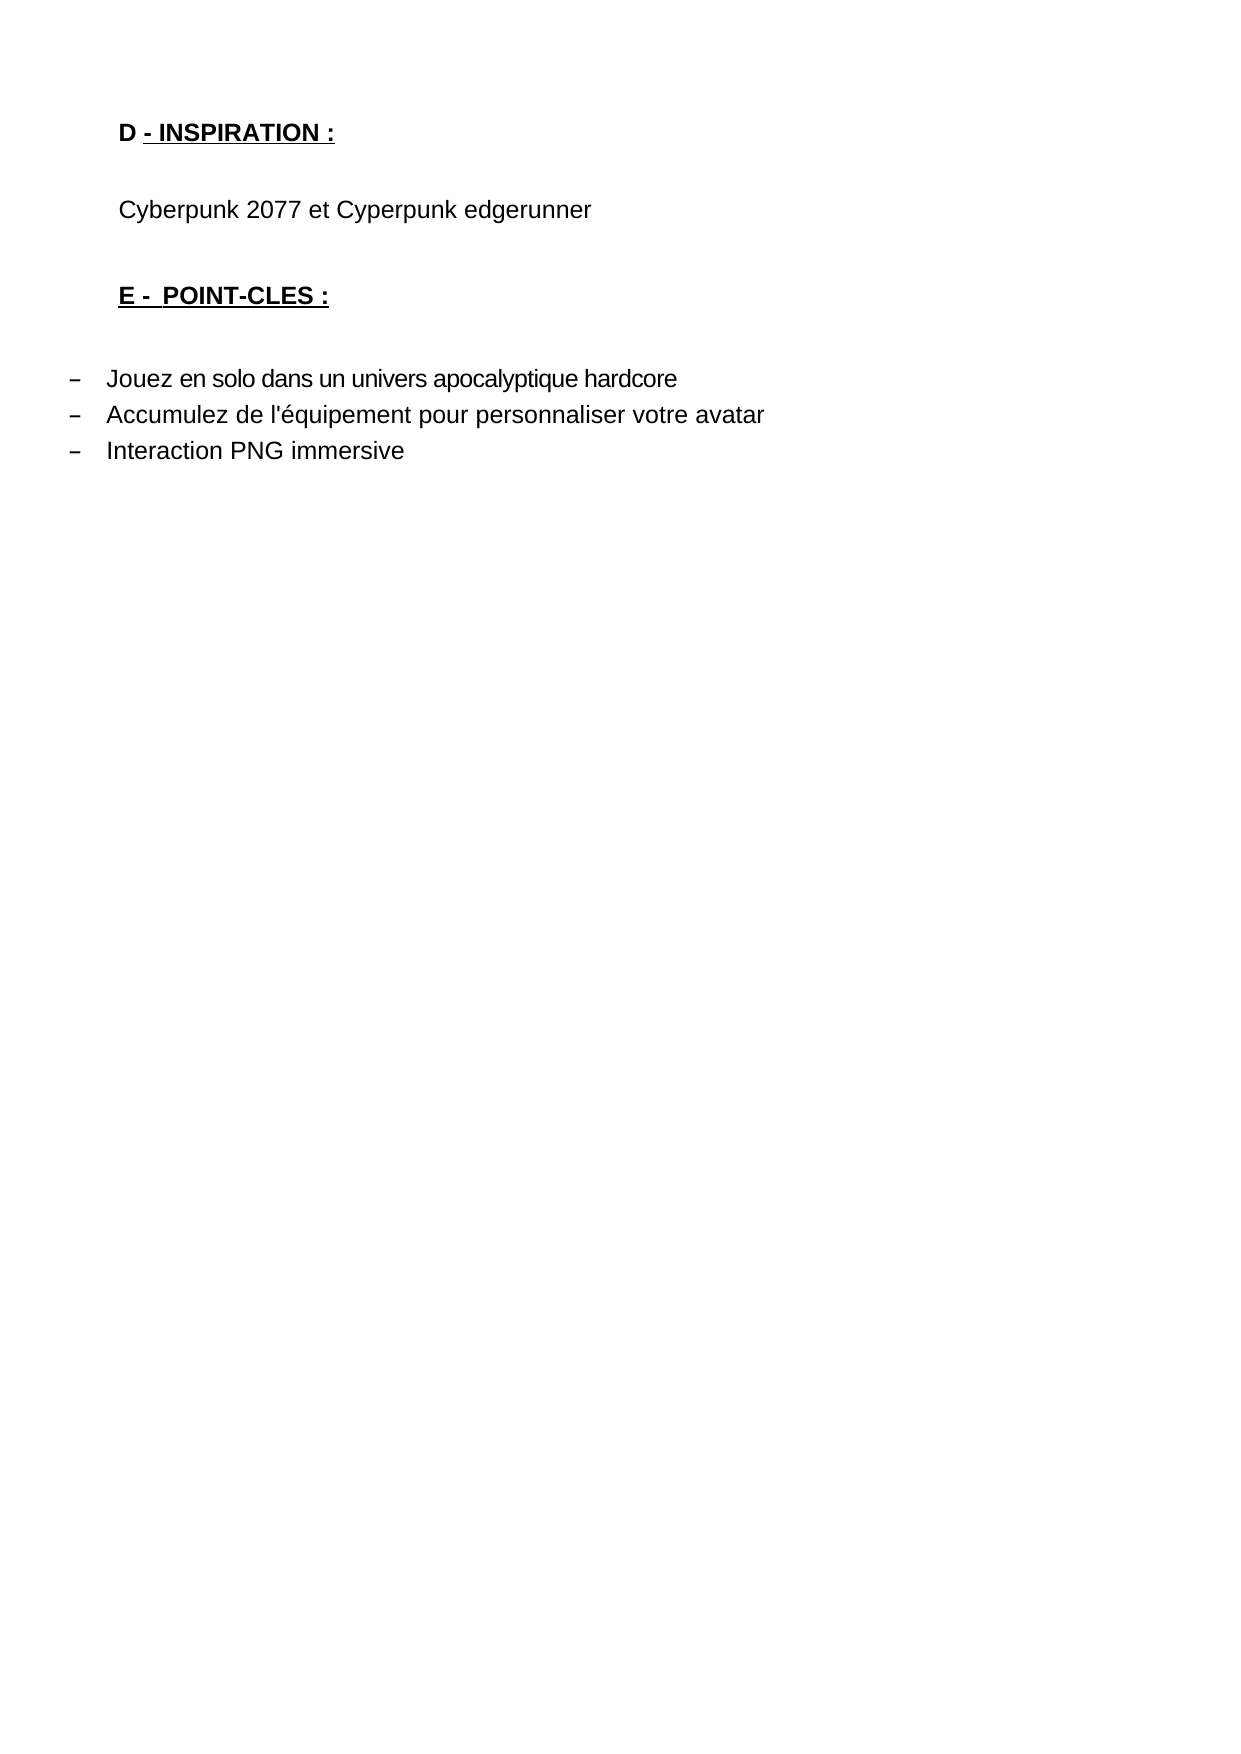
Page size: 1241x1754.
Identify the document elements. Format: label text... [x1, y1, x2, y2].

list Accumulez de l'équipement pour personnaliser votre avatar [69, 396, 1109, 430]
list Jouez en solo dans un univers apocalyptique hardcore [69, 360, 1109, 394]
list Interaction PNG immersive [69, 432, 1109, 466]
text Cyberpunk 2077 et Cyperpunk edgerunner [118, 195, 1109, 224]
subtitle E - POINT-CLES : [118, 281, 1109, 310]
subtitle D - INSPIRATION : [118, 118, 1109, 147]
